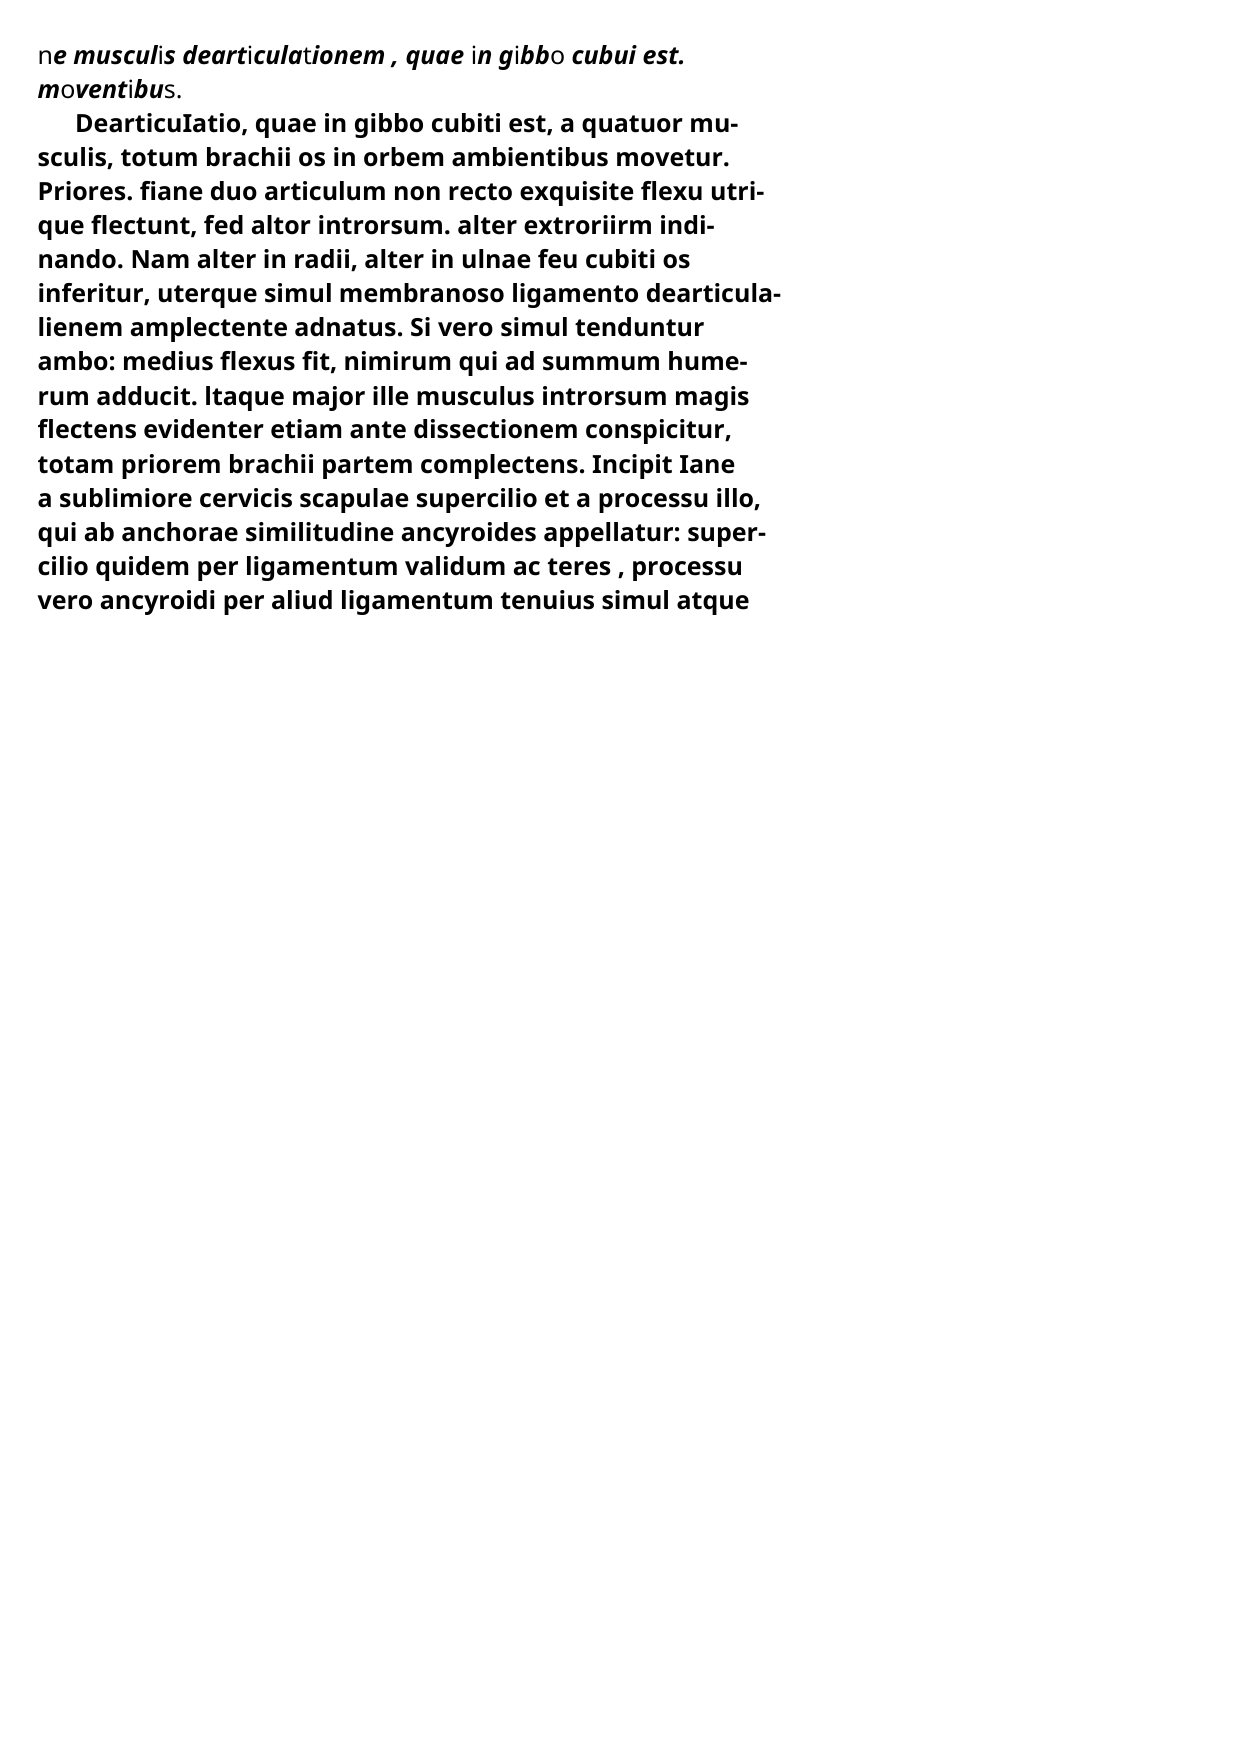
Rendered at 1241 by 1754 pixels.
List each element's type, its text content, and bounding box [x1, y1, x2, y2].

text ne musculis dearticulationem , quae in gibbo cubui est. moventibus. [37, 37, 1203, 106]
text DearticuIatio, quae in gibbo cubiti est, a quatuor mu- sculis, totum brachii os in orbem ambientibus movetur. Priores. fiane duo articulum non recto exquisite flexu utri- que flectunt, fed altor introrsum. alter extroriirm indi- nando. Nam alter in radii, alter in ulnae feu cubiti os inferitur, uterque simul membranoso ligamento dearticula- lienem amplectente adnatus. Si vero simul tenduntur ambo: medius flexus fit, nimirum qui ad summum hume- rum adducit. ltaque major ille musculus introrsum magis flectens evidenter etiam ante dissectionem conspicitur, totam priorem brachii partem complectens. Incipit Iane a sublimiore cervicis scapulae supercilio et a processu illo, qui ab anchorae similitudine ancyroides appellatur: super- cilio quidem per ligamentum validum ac teres , processu vero ancyroidi per aliud ligamentum tenuius simul atque [37, 106, 1203, 617]
